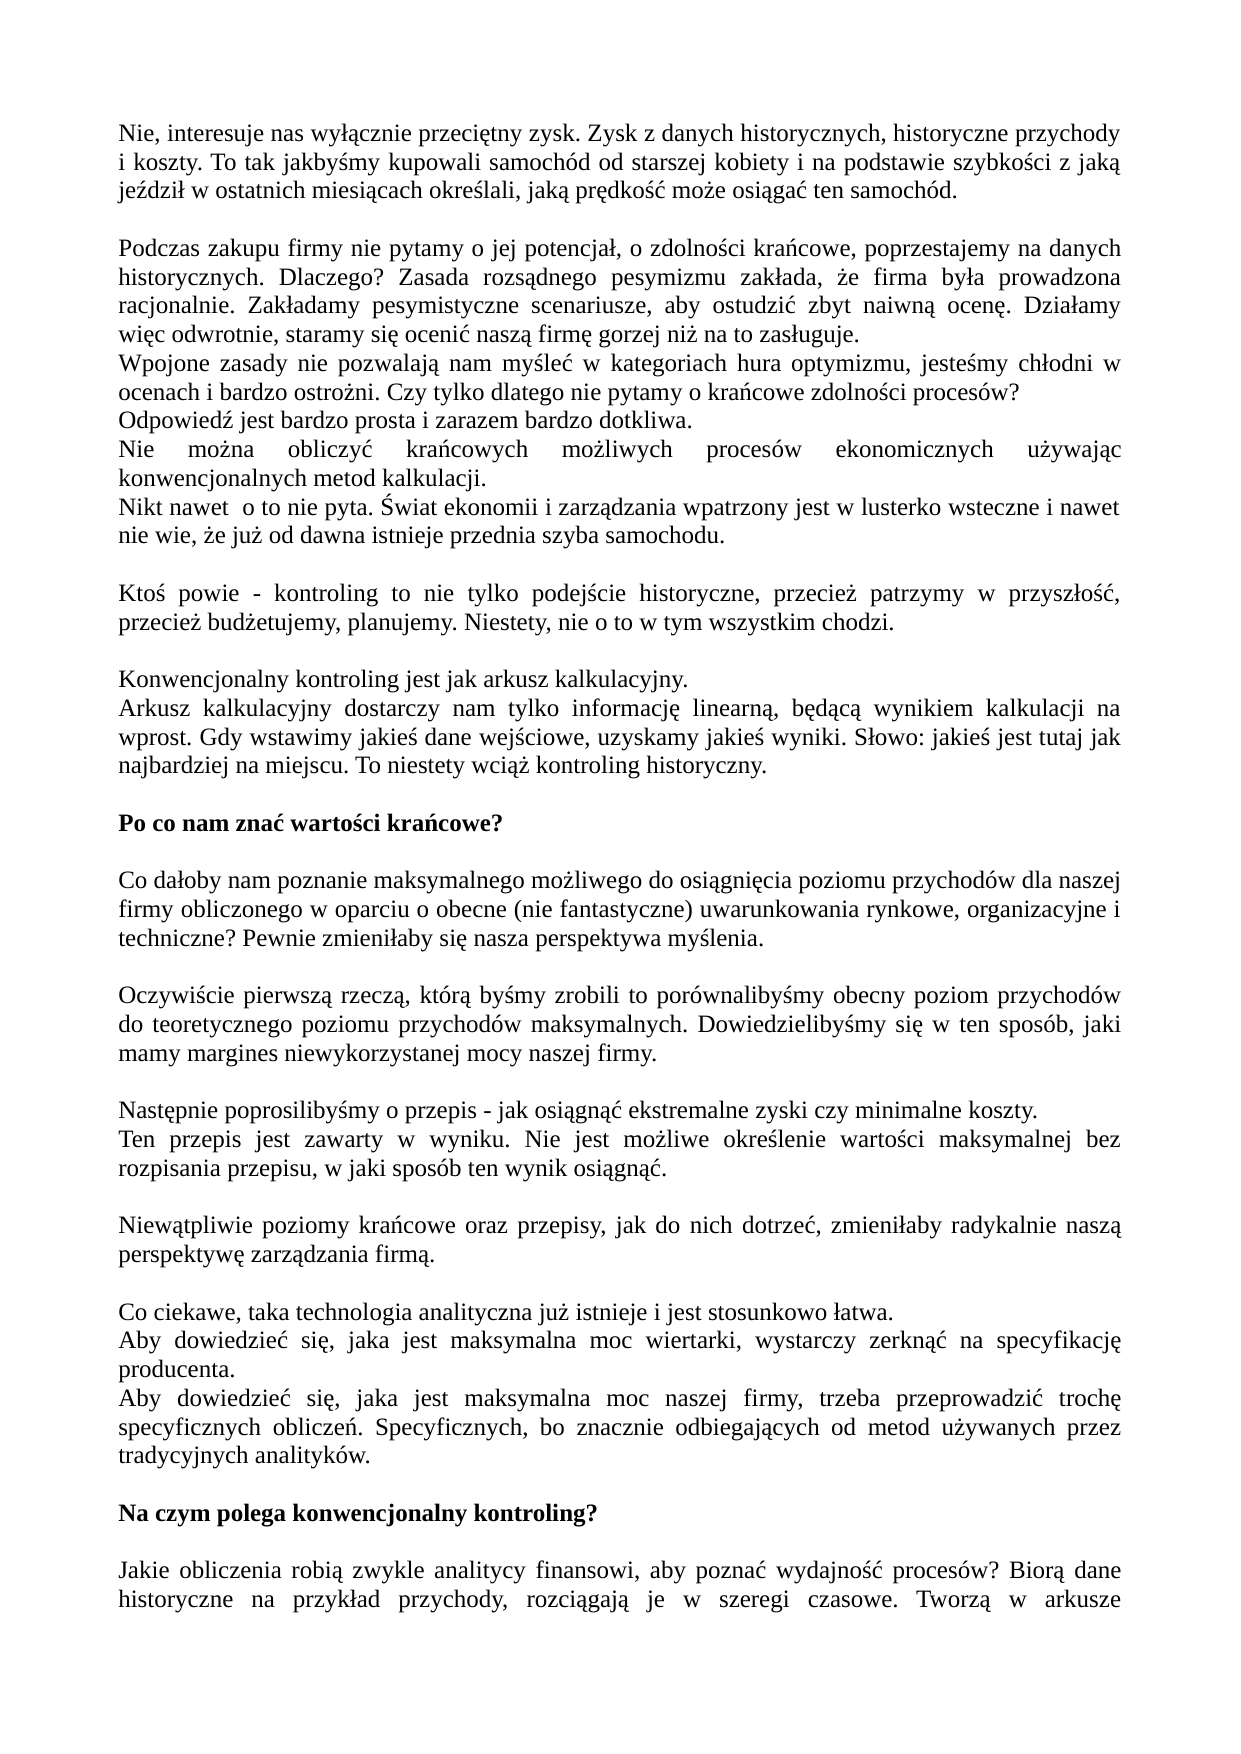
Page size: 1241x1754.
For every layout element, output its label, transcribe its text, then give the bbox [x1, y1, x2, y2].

text Arkusz kalkulacyjny dostarczy nam tylko informację linearną, będącą wynikiem kalkulacji na wprost. Gdy wstawimy jakieś dane wejściowe, uzyskamy jakieś wyniki. Słowo: jakieś jest tutaj jak najbardziej na miejscu. To niestety wciąż kontroling historyczny. [118, 693, 1122, 779]
text Ktoś powie - kontroling to nie tylko podejście historyczne, przecież patrzymy w przyszłość, przecież budżetujemy, planujemy. Niestety, nie o to w tym wszystkim chodzi. [118, 578, 1122, 636]
text Nie, interesuje nas wyłącznie przeciętny zysk. Zysk z danych historycznych, historyczne przychody i koszty. To tak jakbyśmy kupowali samochód od starszej kobiety i na podstawie szybkości z jaką jeździł w ostatnich miesiącach określali, jaką prędkość może osiągać ten samochód. [118, 118, 1122, 204]
text Aby dowiedzieć się, jaka jest maksymalna moc naszej firmy, trzeba przeprowadzić trochę specyficznych obliczeń. Specyficznych, bo znacznie odbiegających od metod używanych przez tradycyjnych analityków. [118, 1383, 1122, 1469]
text Po co nam znać wartości krańcowe? [118, 808, 1122, 837]
text Odpowiedź jest bardzo prosta i zarazem bardzo dotkliwa. [118, 406, 1122, 434]
text Konwencjonalny kontroling jest jak arkusz kalkulacyjny. [118, 664, 1122, 693]
text Jakie obliczenia robią zwykle analitycy finansowi, aby poznać wydajność procesów? Biorą dane historyczne na przykład przychody, rozciągają je w szeregi czasowe. Tworzą w arkusze [118, 1556, 1122, 1613]
text Niewątpliwie poziomy krańcowe oraz przepisy, jak do nich dotrzeć, zmieniłaby radykalnie naszą perspektywę zarządzania firmą. [118, 1211, 1122, 1268]
text Podczas zakupu firmy nie pytamy o jej potencjał, o zdolności krańcowe, poprzestajemy na danych historycznych. Dlaczego? Zasada rozsądnego pesymizmu zakłada, że firma była prowadzona racjonalnie. Zakładamy pesymistyczne scenariusze, aby ostudzić zbyt naiwną ocenę. Działamy więc odwrotnie, staramy się ocenić naszą firmę gorzej niż na to zasługuje. [118, 233, 1122, 348]
text Następnie poprosilibyśmy o przepis - jak osiągnąć ekstremalne zyski czy minimalne koszty. [118, 1096, 1122, 1124]
text Ten przepis jest zawarty w wyniku. Nie jest możliwe określenie wartości maksymalnej bez rozpisania przepisu, w jaki sposób ten wynik osiągnąć. [118, 1124, 1122, 1182]
text Na czym polega konwencjonalny kontroling? [118, 1498, 1122, 1527]
text Co dałoby nam poznanie maksymalnego możliwego do osiągnięcia poziomu przychodów dla naszej firmy obliczonego w oparciu o obecne (nie fantastyczne) uwarunkowania rynkowe, organizacyjne i techniczne? Pewnie zmieniłaby się nasza perspektywa myślenia. [118, 866, 1122, 952]
text Wpojone zasady nie pozwalają nam myśleć w kategoriach hura optymizmu, jesteśmy chłodni w ocenach i bardzo ostrożni. Czy tylko dlatego nie pytamy o krańcowe zdolności procesów? [118, 348, 1122, 406]
text Nikt nawet o to nie pyta. Świat ekonomii i zarządzania wpatrzony jest w lusterko wsteczne i nawet nie wie, że już od dawna istnieje przednia szyba samochodu. [118, 492, 1122, 549]
text Oczywiście pierwszą rzeczą, którą byśmy zrobili to porównalibyśmy obecny poziom przychodów do teoretycznego poziomu przychodów maksymalnych. Dowiedzielibyśmy się w ten sposób, jaki mamy margines niewykorzystanej mocy naszej firmy. [118, 981, 1122, 1067]
text Nie można obliczyć krańcowych możliwych procesów ekonomicznych używając konwencjonalnych metod kalkulacji. [118, 434, 1122, 492]
text Aby dowiedzieć się, jaka jest maksymalna moc wiertarki, wystarczy zerknąć na specyfikację producenta. [118, 1326, 1122, 1383]
text Co ciekawe, taka technologia analityczna już istnieje i jest stosunkowo łatwa. [118, 1297, 1122, 1326]
